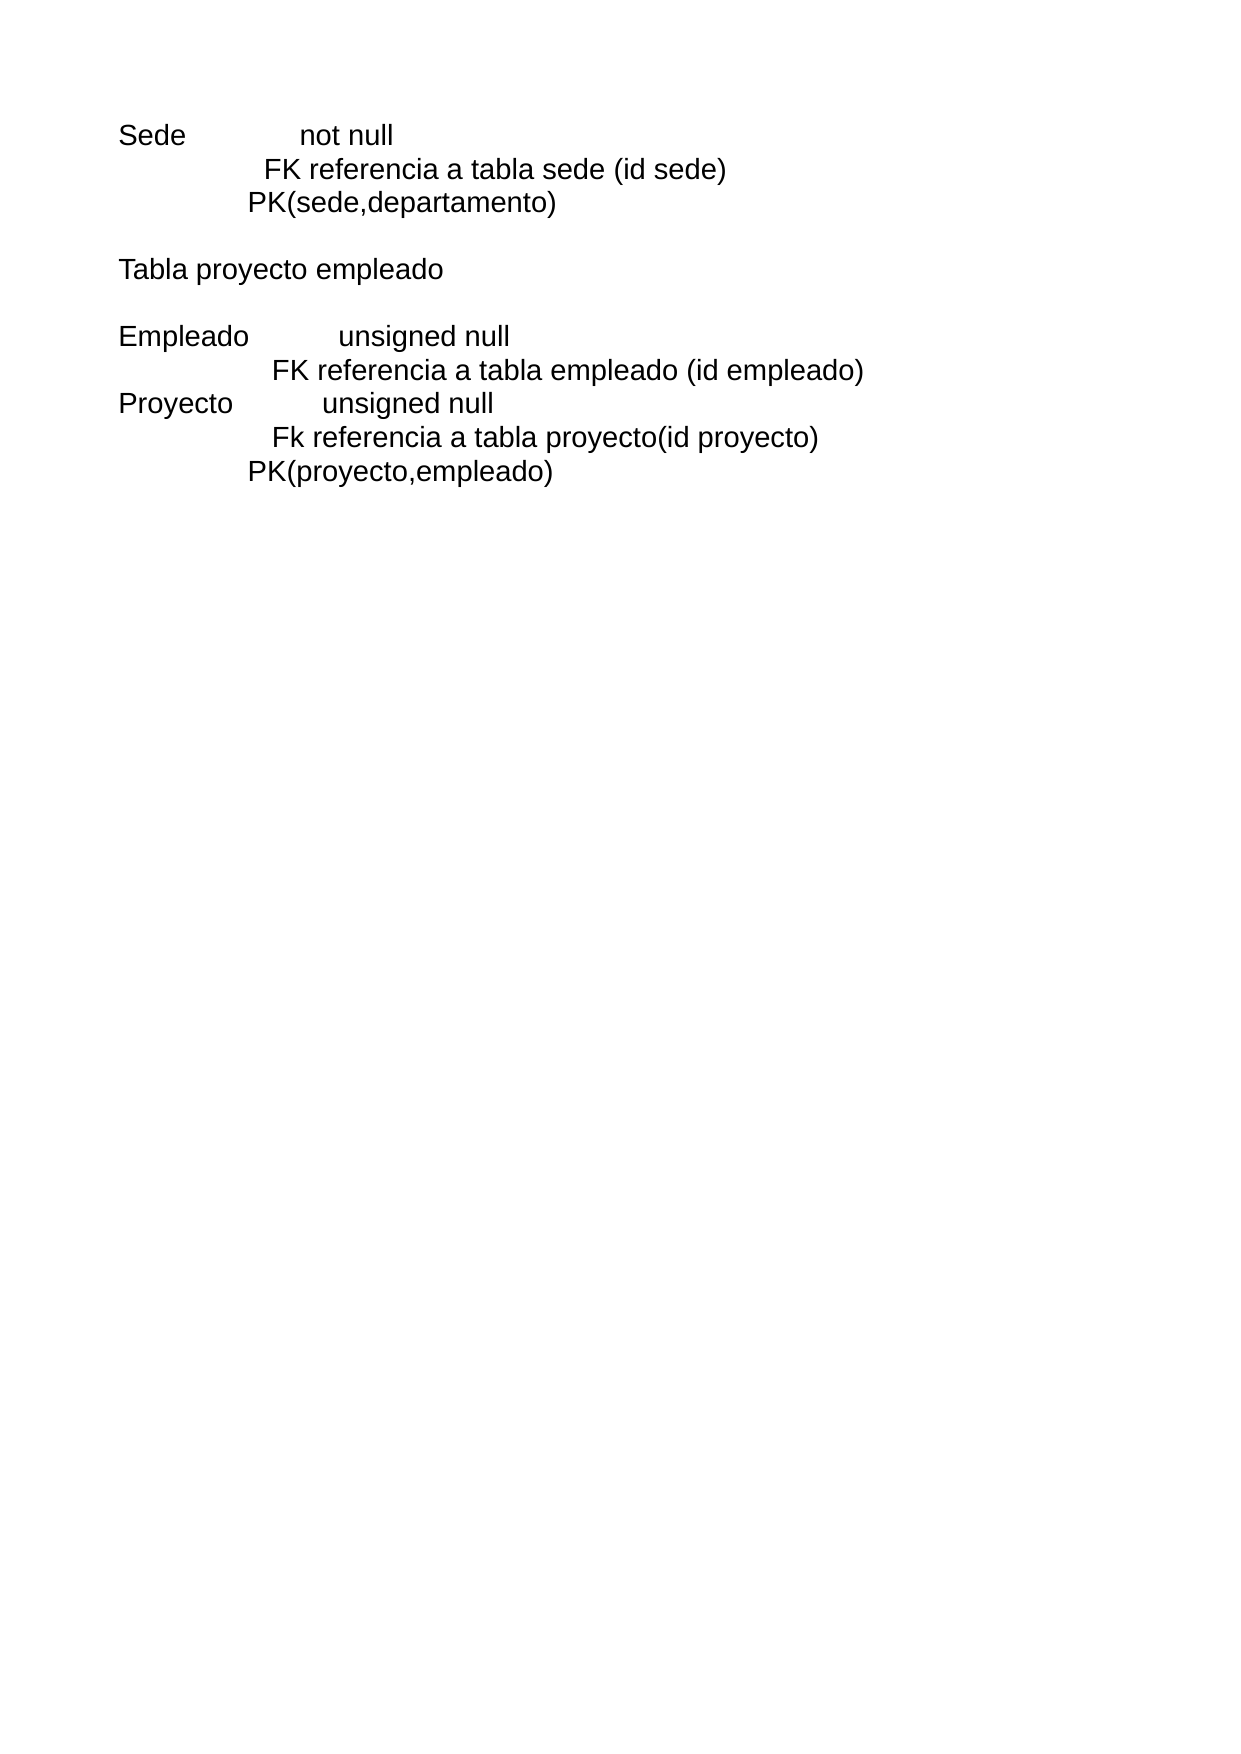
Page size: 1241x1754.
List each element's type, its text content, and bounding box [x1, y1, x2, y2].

text Tabla proyecto empleado [118, 252, 1122, 286]
text Fk referencia a tabla proyecto(id proyecto) [118, 420, 1122, 453]
text FK referencia a tabla empleado (id empleado) [118, 353, 1122, 386]
text Proyecto unsigned null [118, 386, 1122, 420]
text Empleado unsigned null [118, 319, 1122, 353]
text PK(sede,departamento) [118, 185, 1122, 219]
text FK referencia a tabla sede (id sede) [118, 152, 1122, 185]
text PK(proyecto,empleado) [118, 453, 1122, 487]
text Sede not null [118, 118, 1122, 152]
